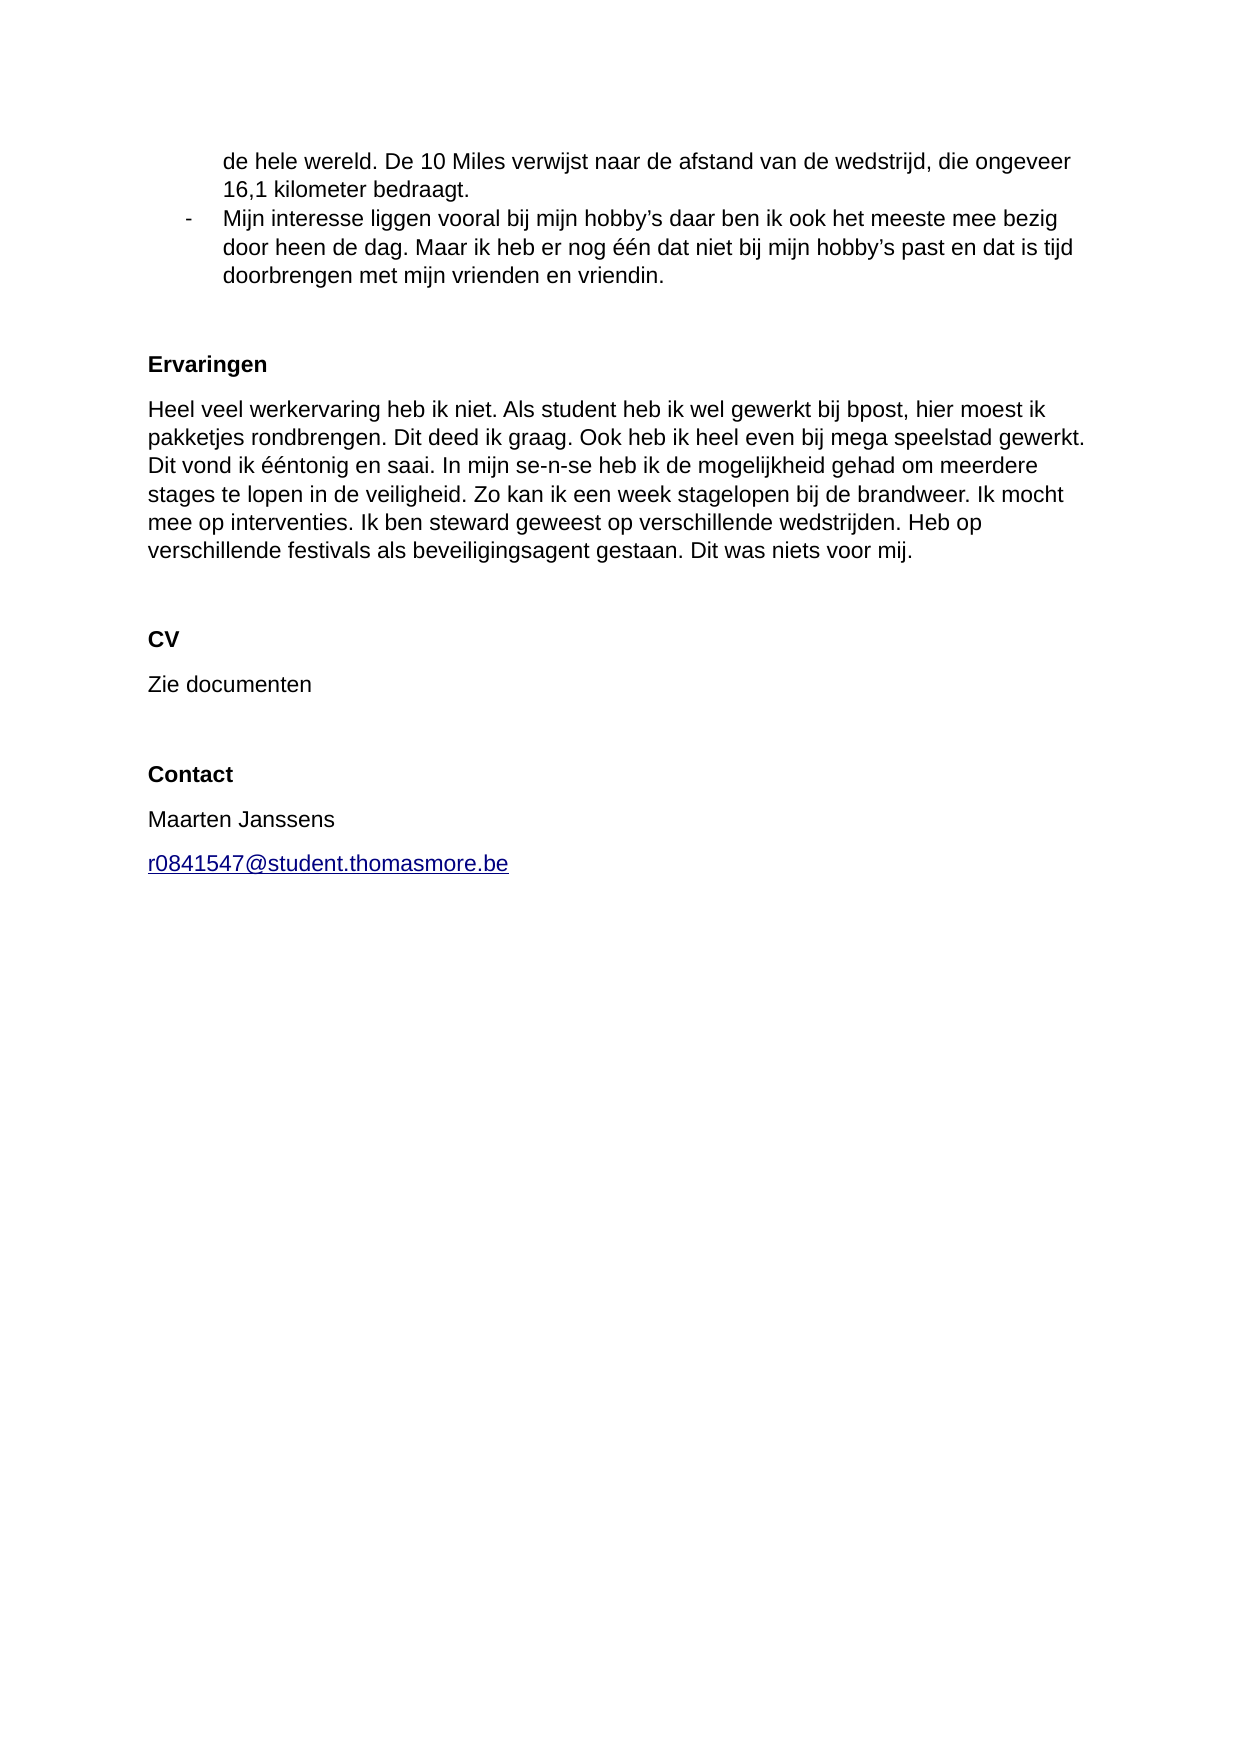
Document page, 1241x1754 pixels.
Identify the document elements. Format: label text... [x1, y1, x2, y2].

text Zie documenten [148, 671, 1093, 697]
text r0841547@student.thomasmore.be [148, 850, 1093, 877]
list Mijn interesse liggen vooral bij mijn hobby’s daar ben ik ook het meeste mee bezig door heen de dag. Maar ik heb er nog één dat niet bij mijn hobby’s past en dat is tijd doorbrengen met mijn vrienden en vriendin. [185, 204, 1093, 288]
text Heel veel werkervaring heb ik niet. Als student heb ik wel gewerkt bij bpost, hier moest ik pakketjes rondbrengen. Dit deed ik graag. Ook heb ik heel even bij mega speelstad gewerkt. Dit vond ik ééntonig en saai. In mijn se-n-se heb ik de mogelijkheid gehad om meerdere stages te lopen in de veiligheid. Zo kan ik een week stagelopen bij de brandweer. Ik mocht mee op interventies. Ik ben steward geweest op verschillende wedstrijden. Heb op verschillende festivals als beveiligingsagent gestaan. Dit was niets voor mij. [148, 396, 1093, 563]
text Maarten Janssens [148, 806, 1093, 832]
text de hele wereld. De 10 Miles verwijst naar de afstand van de wedstrijd, die ongeveer 16,1 kilometer bedraagt. [223, 148, 1093, 202]
text Ervaringen [148, 351, 1093, 378]
text Contact [148, 761, 1093, 787]
text CV [148, 626, 1093, 653]
